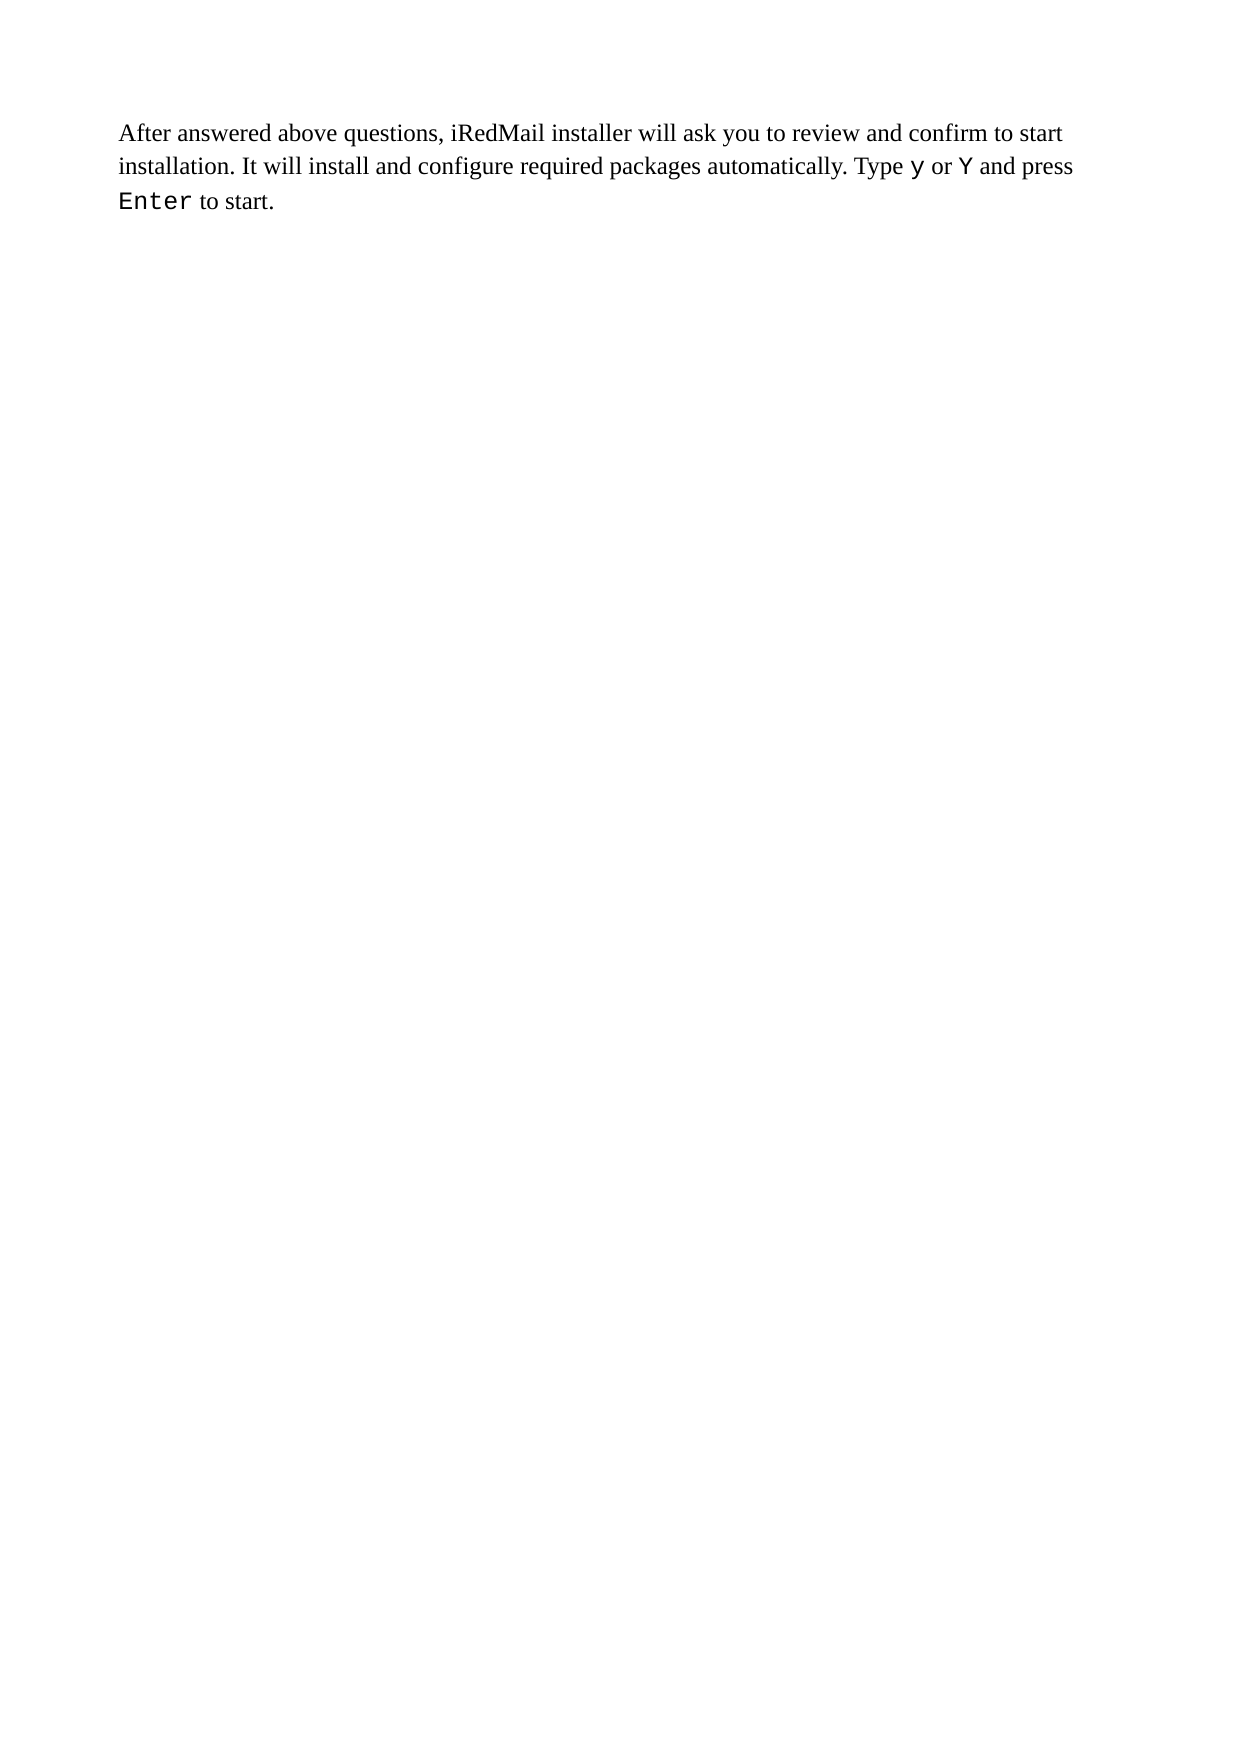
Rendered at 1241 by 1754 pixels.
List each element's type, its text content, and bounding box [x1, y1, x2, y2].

text After answered above questions, iRedMail installer will ask you to review and confirm to start installation. It will install and configure required packages automatically. Type y or Y and press Enter to start. [118, 118, 1122, 217]
